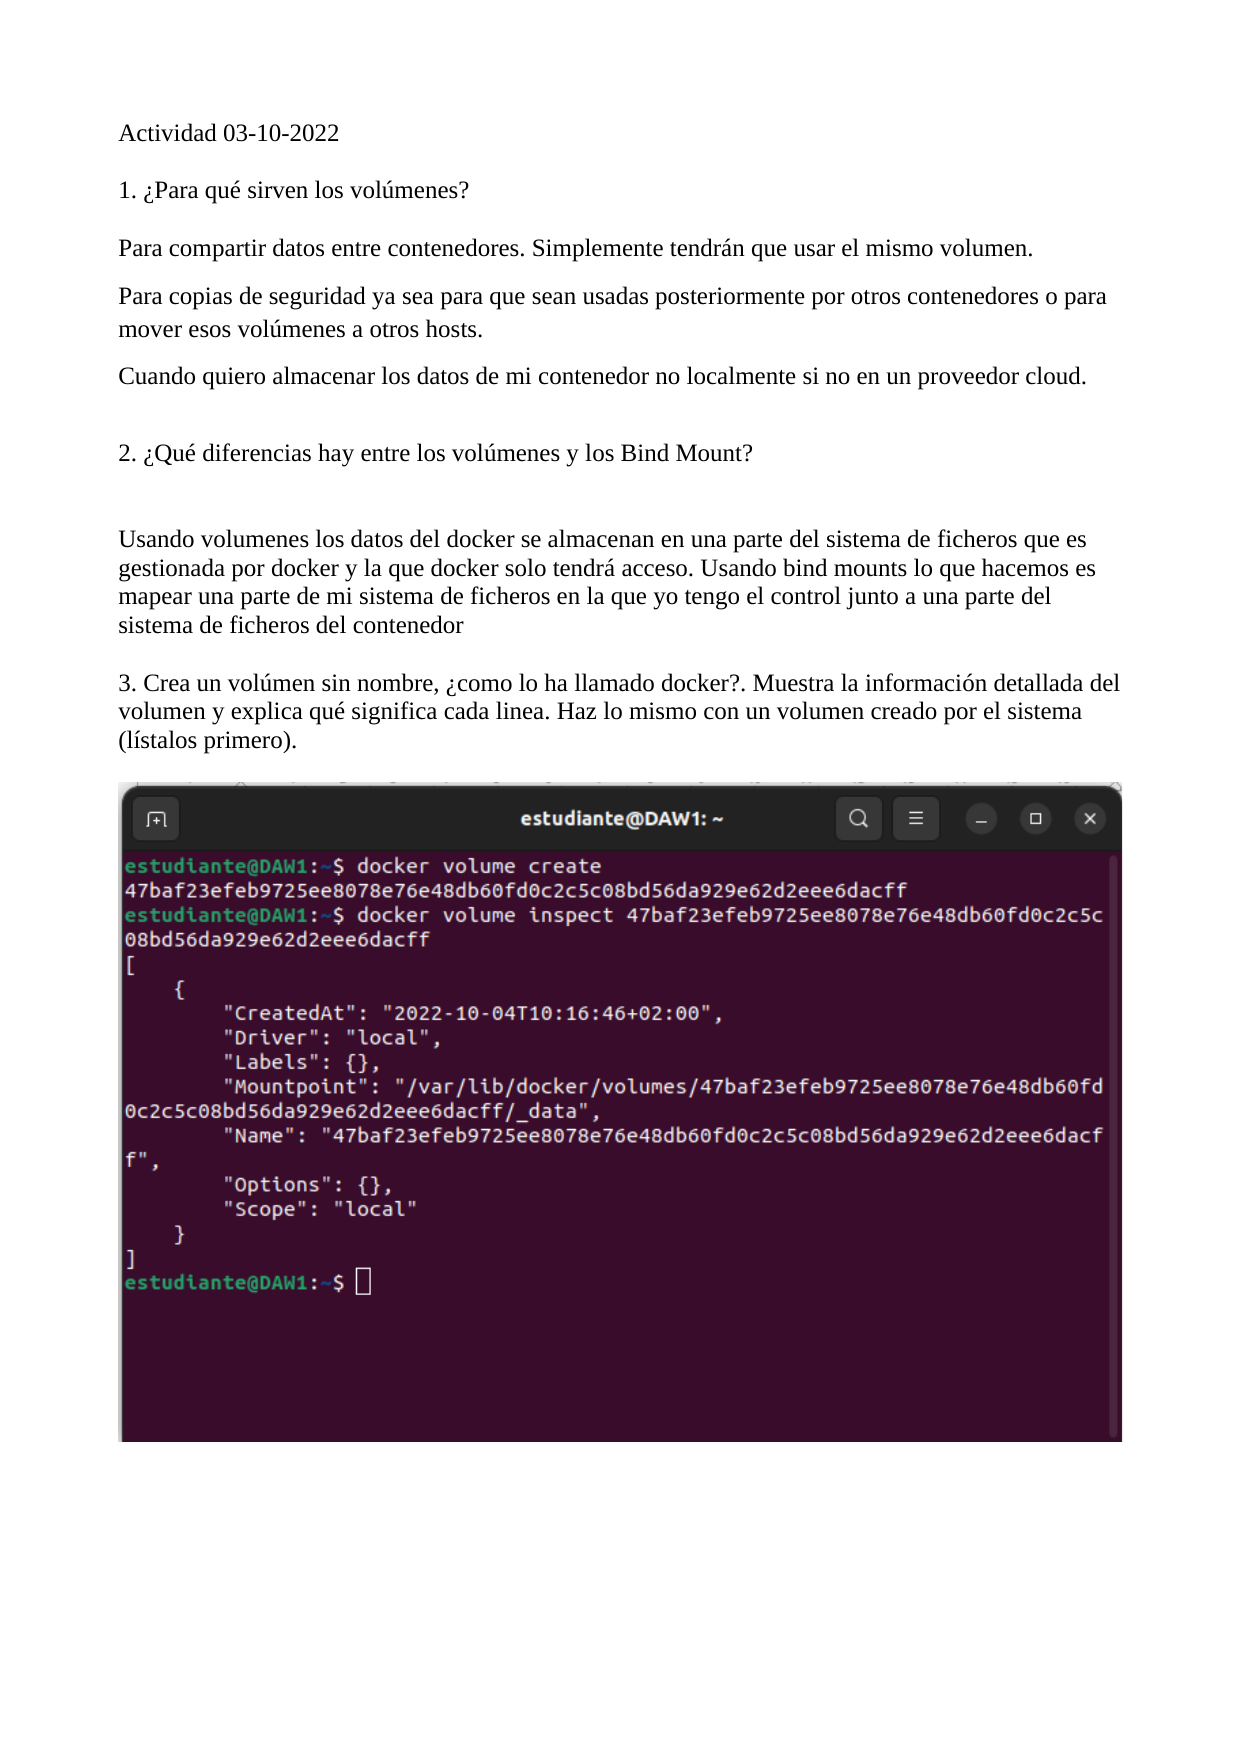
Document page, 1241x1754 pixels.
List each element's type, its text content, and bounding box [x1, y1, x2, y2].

text Para compartir datos entre contenedores. Simplemente tendrán que usar el mismo volumen. [118, 233, 1122, 262]
picture [118, 782, 1123, 1442]
text 1. ¿Para qué sirven los volúmenes? [118, 176, 1122, 204]
text Usando volumenes los datos del docker se almacenan en una parte del sistema de ficheros que es gestionada por docker y la que docker solo tendrá acceso. Usando bind mounts lo que hacemos es mapear una parte de mi sistema de ficheros en la que yo tengo el control junto a una parte del sistema de ficheros del contenedor [118, 524, 1122, 639]
text Actividad 03-10-2022 [118, 118, 1122, 147]
text 3. Crea un volúmen sin nombre, ¿como lo ha llamado docker?. Muestra la información detallada del volumen y explica qué significa cada linea. Haz lo mismo con un volumen creado por el sistema (lístalos primero). [118, 668, 1122, 754]
text Cuando quiero almacenar los datos de mi contenedor no localmente si no en un proveedor cloud. [118, 361, 1122, 390]
text Para copias de seguridad ya sea para que sean usadas posteriormente por otros contenedores o para mover esos volúmenes a otros hosts. [118, 281, 1122, 342]
text 2. ¿Qué diferencias hay entre los volúmenes y los Bind Mount? [118, 438, 1122, 466]
